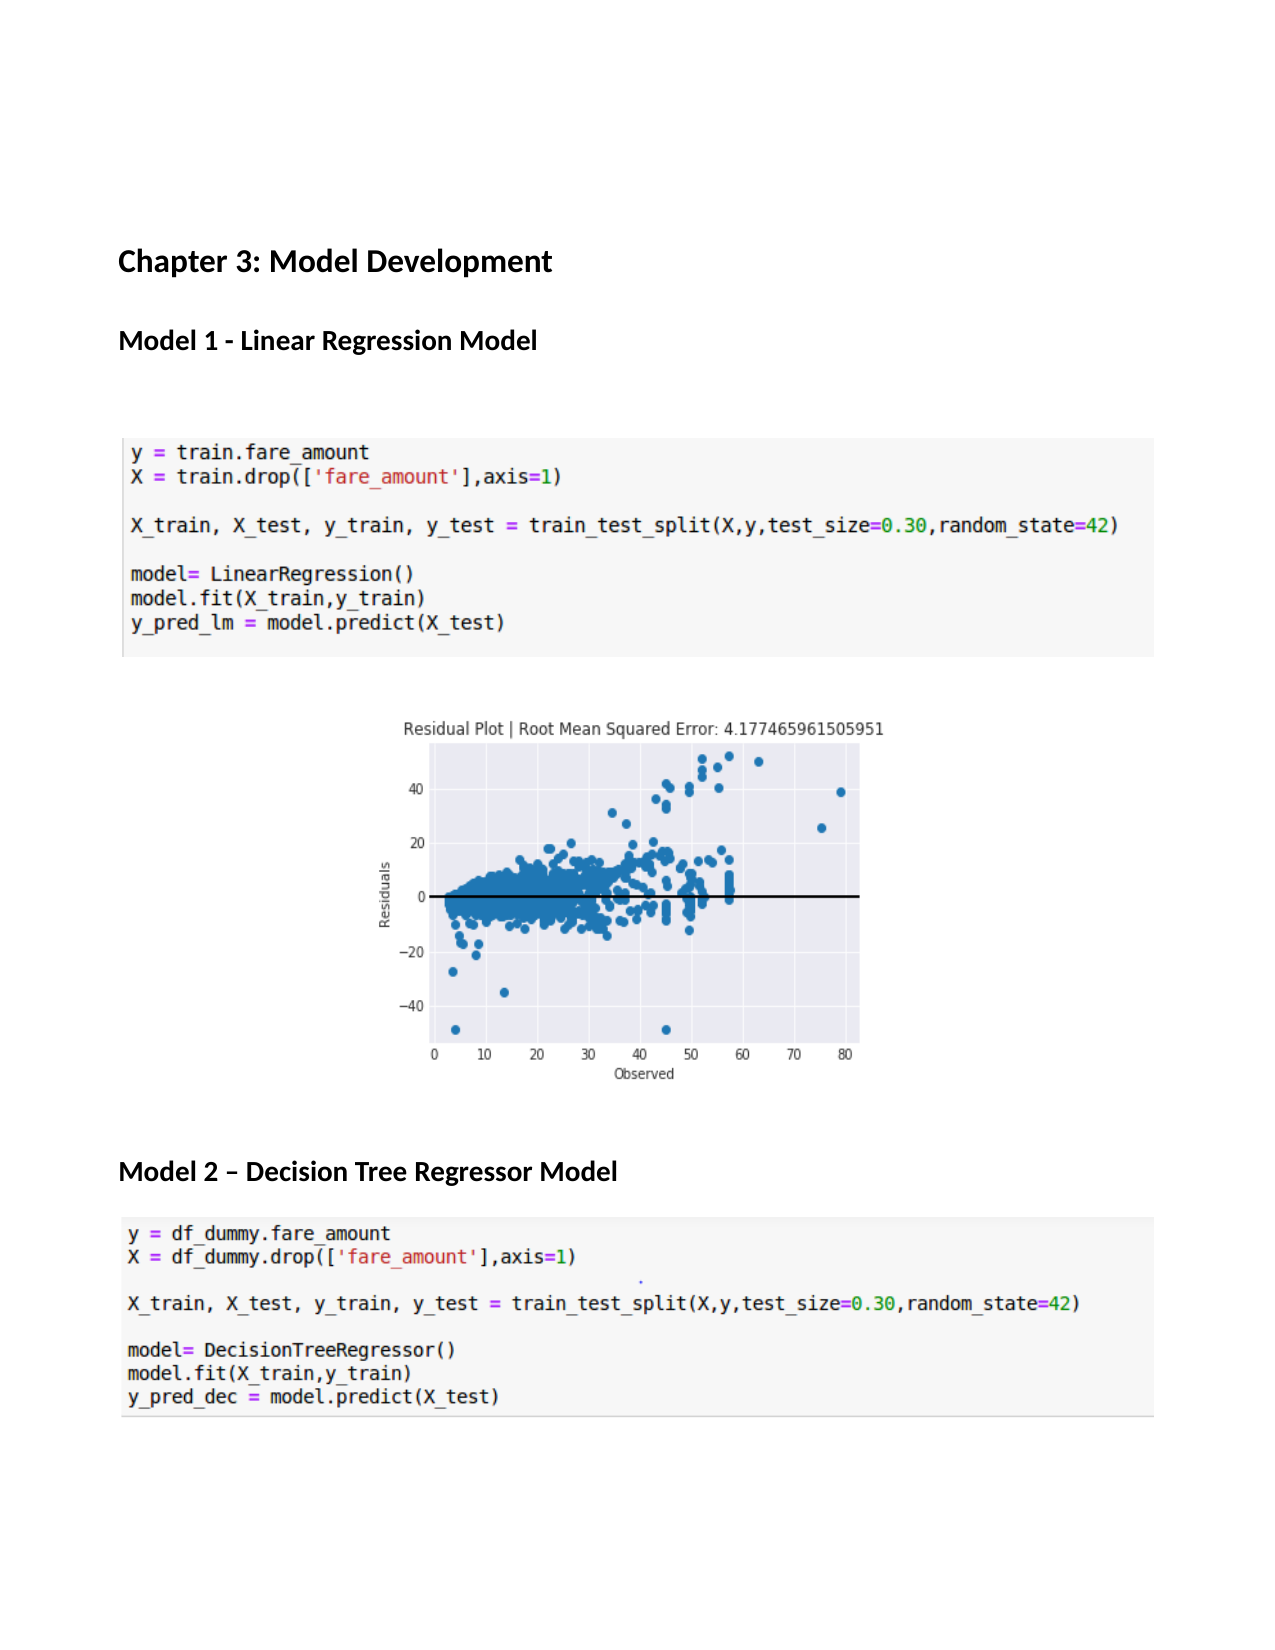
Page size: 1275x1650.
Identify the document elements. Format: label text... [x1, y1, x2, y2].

subtitle Model 2 – Decision Tree Regressor Model [118, 1153, 1154, 1189]
subtitle Model 1 - Linear Regression Model [118, 322, 1154, 357]
subtitle Chapter 3: Model Development [118, 240, 1154, 281]
picture [360, 695, 915, 1093]
picture [121, 1217, 1154, 1420]
picture [121, 438, 1154, 657]
